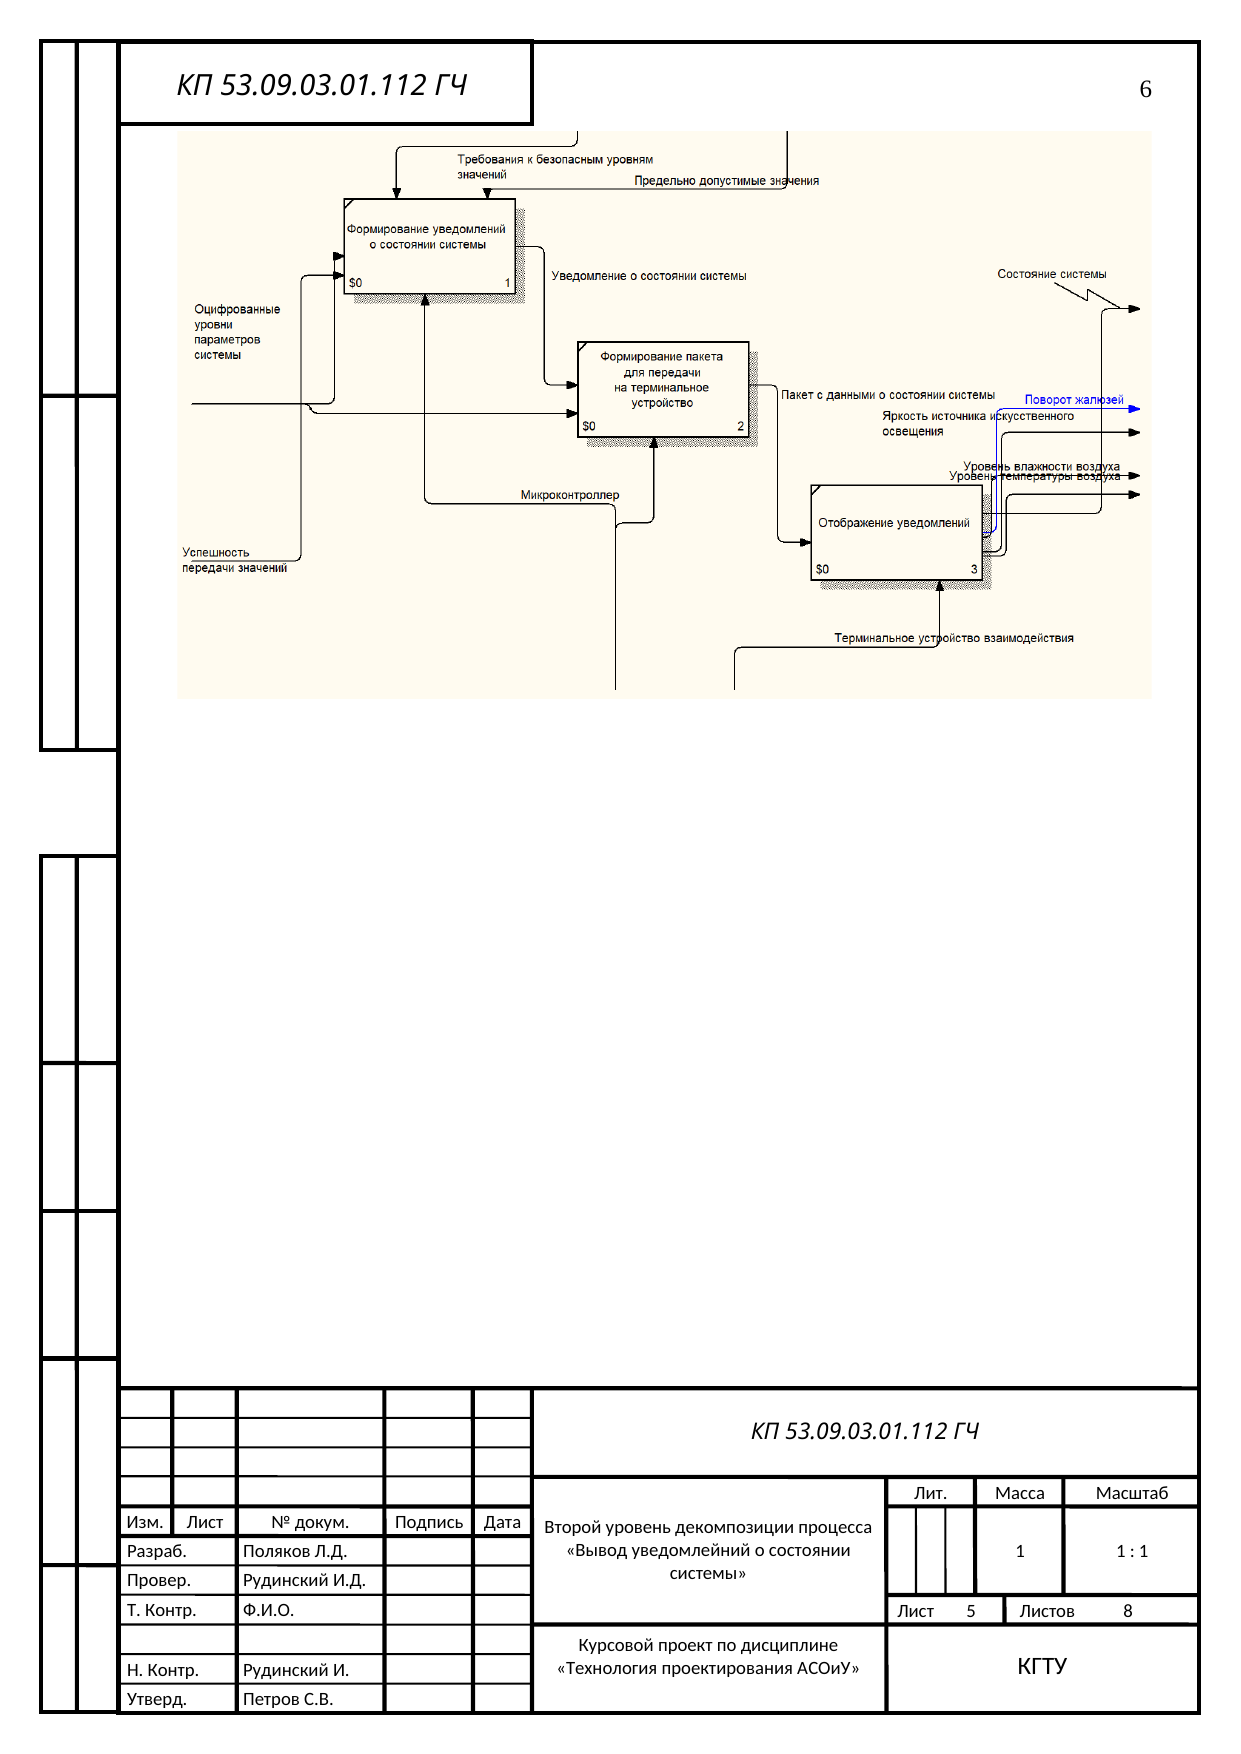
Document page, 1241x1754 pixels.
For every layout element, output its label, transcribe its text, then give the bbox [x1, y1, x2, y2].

picture [177, 131, 1152, 699]
text КП 53.09.03.01.112 ГЧ [150, 64, 496, 103]
